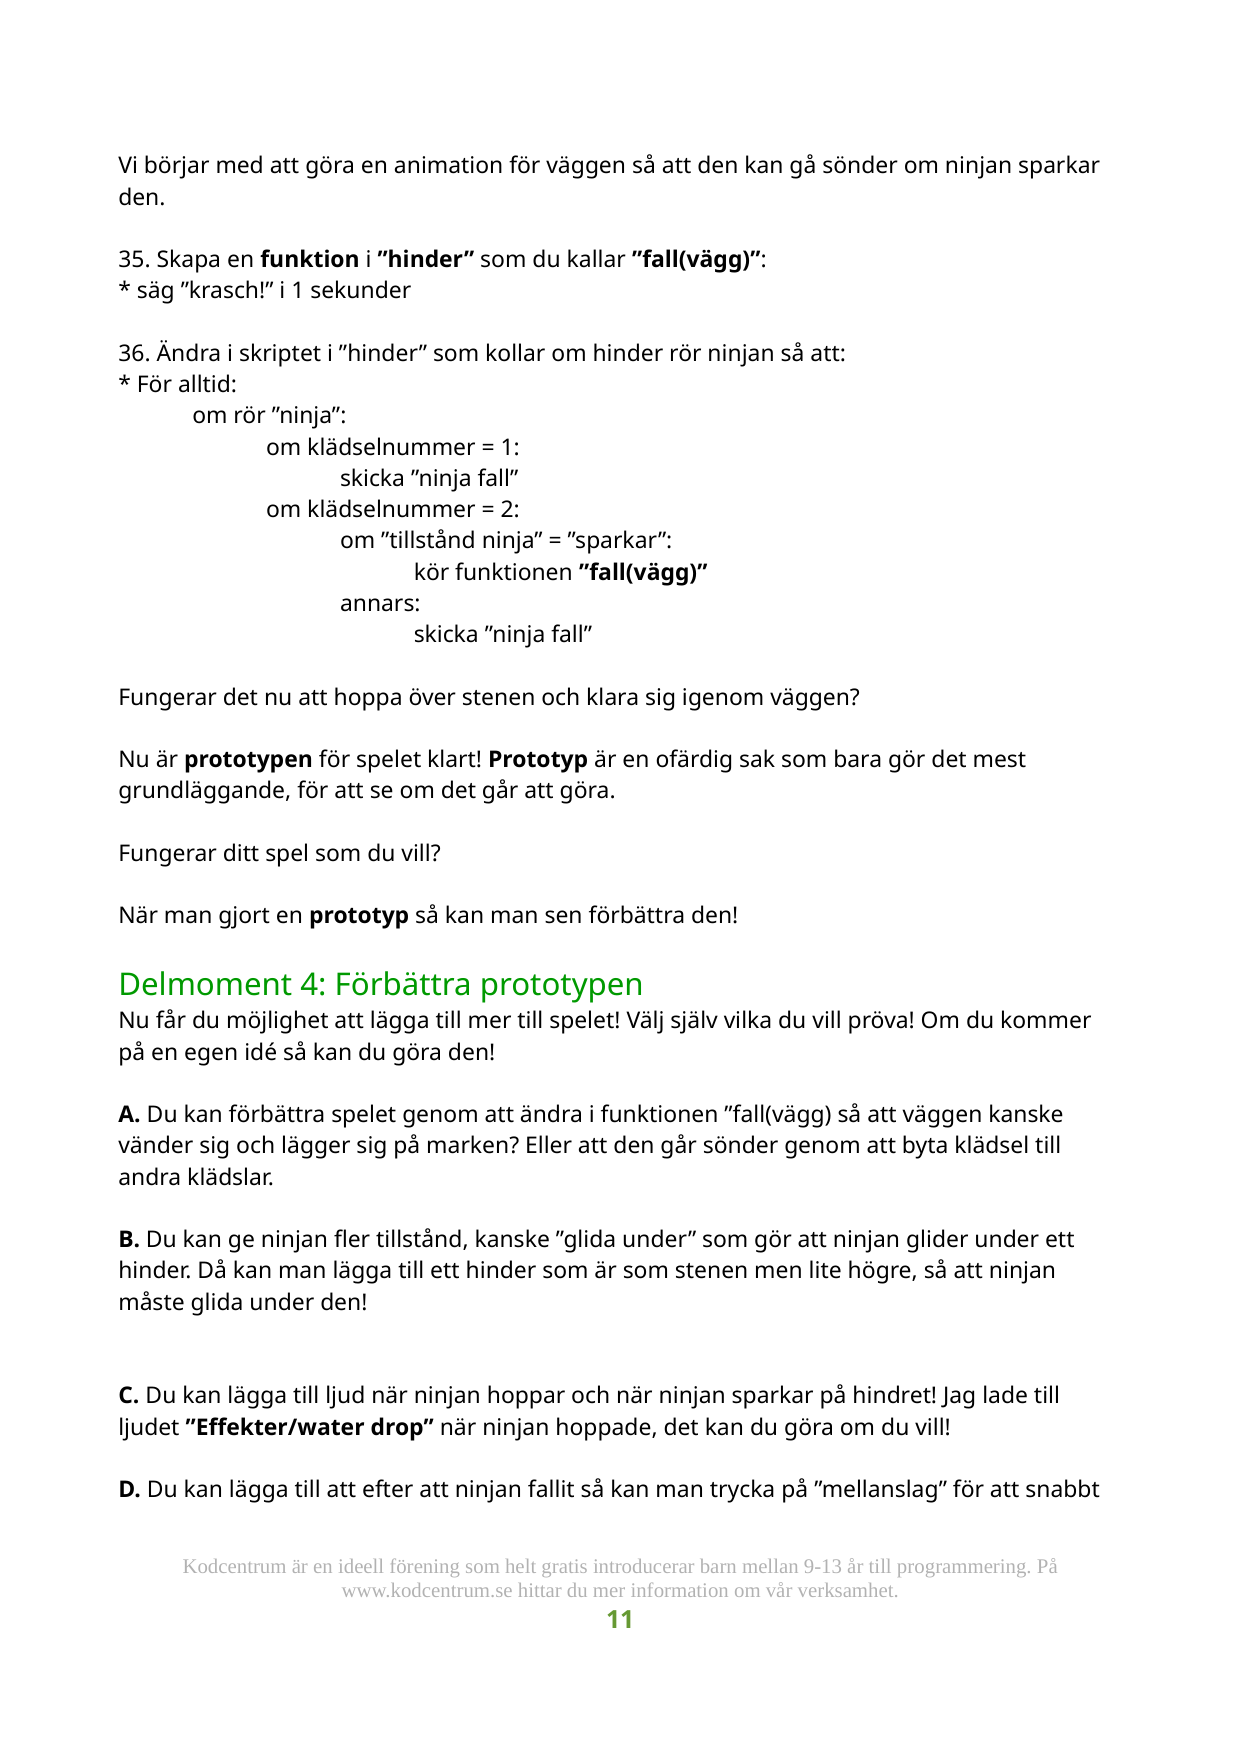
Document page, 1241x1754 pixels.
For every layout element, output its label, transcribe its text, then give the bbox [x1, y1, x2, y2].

text om klädselnummer = 1: [118, 431, 1122, 462]
text Delmoment 4: Förbättra prototypen [118, 962, 1122, 1004]
text Fungerar ditt spel som du vill? [118, 837, 1122, 868]
text A. Du kan förbättra spelet genom att ändra i funktionen ”fall(vägg) så att väggen kanske vänder sig och lägger sig på marken? Eller att den går sönder genom att byta klädsel till andra klädslar. [118, 1098, 1122, 1192]
text Nu är prototypen för spelet klart! Prototyp är en ofärdig sak som bara gör det mest grundläggande, för att se om det går att göra. [118, 743, 1122, 806]
text skicka ”ninja fall” [118, 618, 1122, 649]
text Nu får du möjlighet att lägga till mer till spelet! Välj själv vilka du vill pröva! Om du kommer på en egen idé så kan du göra den! [118, 1004, 1122, 1067]
text När man gjort en prototyp så kan man sen förbättra den! [118, 899, 1122, 931]
text * För alltid: [118, 368, 1122, 399]
text B. Du kan ge ninjan fler tillstånd, kanske ”glida under” som gör att ninjan glider under ett hinder. Då kan man lägga till ett hinder som är som stenen men lite högre, så att ninjan måste glida under den! [118, 1223, 1122, 1317]
text Fungerar det nu att hoppa över stenen och klara sig igenom väggen? [118, 681, 1122, 712]
text * säg ”krasch!” i 1 sekunder [118, 274, 1122, 306]
text C. Du kan lägga till ljud när ninjan hoppar och när ninjan sparkar på hindret! Jag lade till ljudet ”Effekter/water drop” när ninjan hoppade, det kan du göra om du vill! [118, 1379, 1122, 1442]
text skicka ”ninja fall” [118, 462, 1122, 493]
text 35. Skapa en funktion i ”hinder” som du kallar ”fall(vägg)”: [118, 243, 1122, 274]
text annars: [118, 587, 1122, 618]
text kör funktionen ”fall(vägg)” [118, 556, 1122, 587]
text Vi börjar med att göra en animation för väggen så att den kan gå sönder om ninjan sparkar den. [118, 149, 1122, 212]
text D. Du kan lägga till att efter att ninjan fallit så kan man trycka på ”mellanslag” för att snabbt [118, 1473, 1122, 1504]
text om klädselnummer = 2: [118, 493, 1122, 524]
text om rör ”ninja”: [118, 399, 1122, 431]
text om ”tillstånd ninja” = ”sparkar”: [118, 524, 1122, 556]
text 36. Ändra i skriptet i ”hinder” som kollar om hinder rör ninjan så att: [118, 337, 1122, 368]
